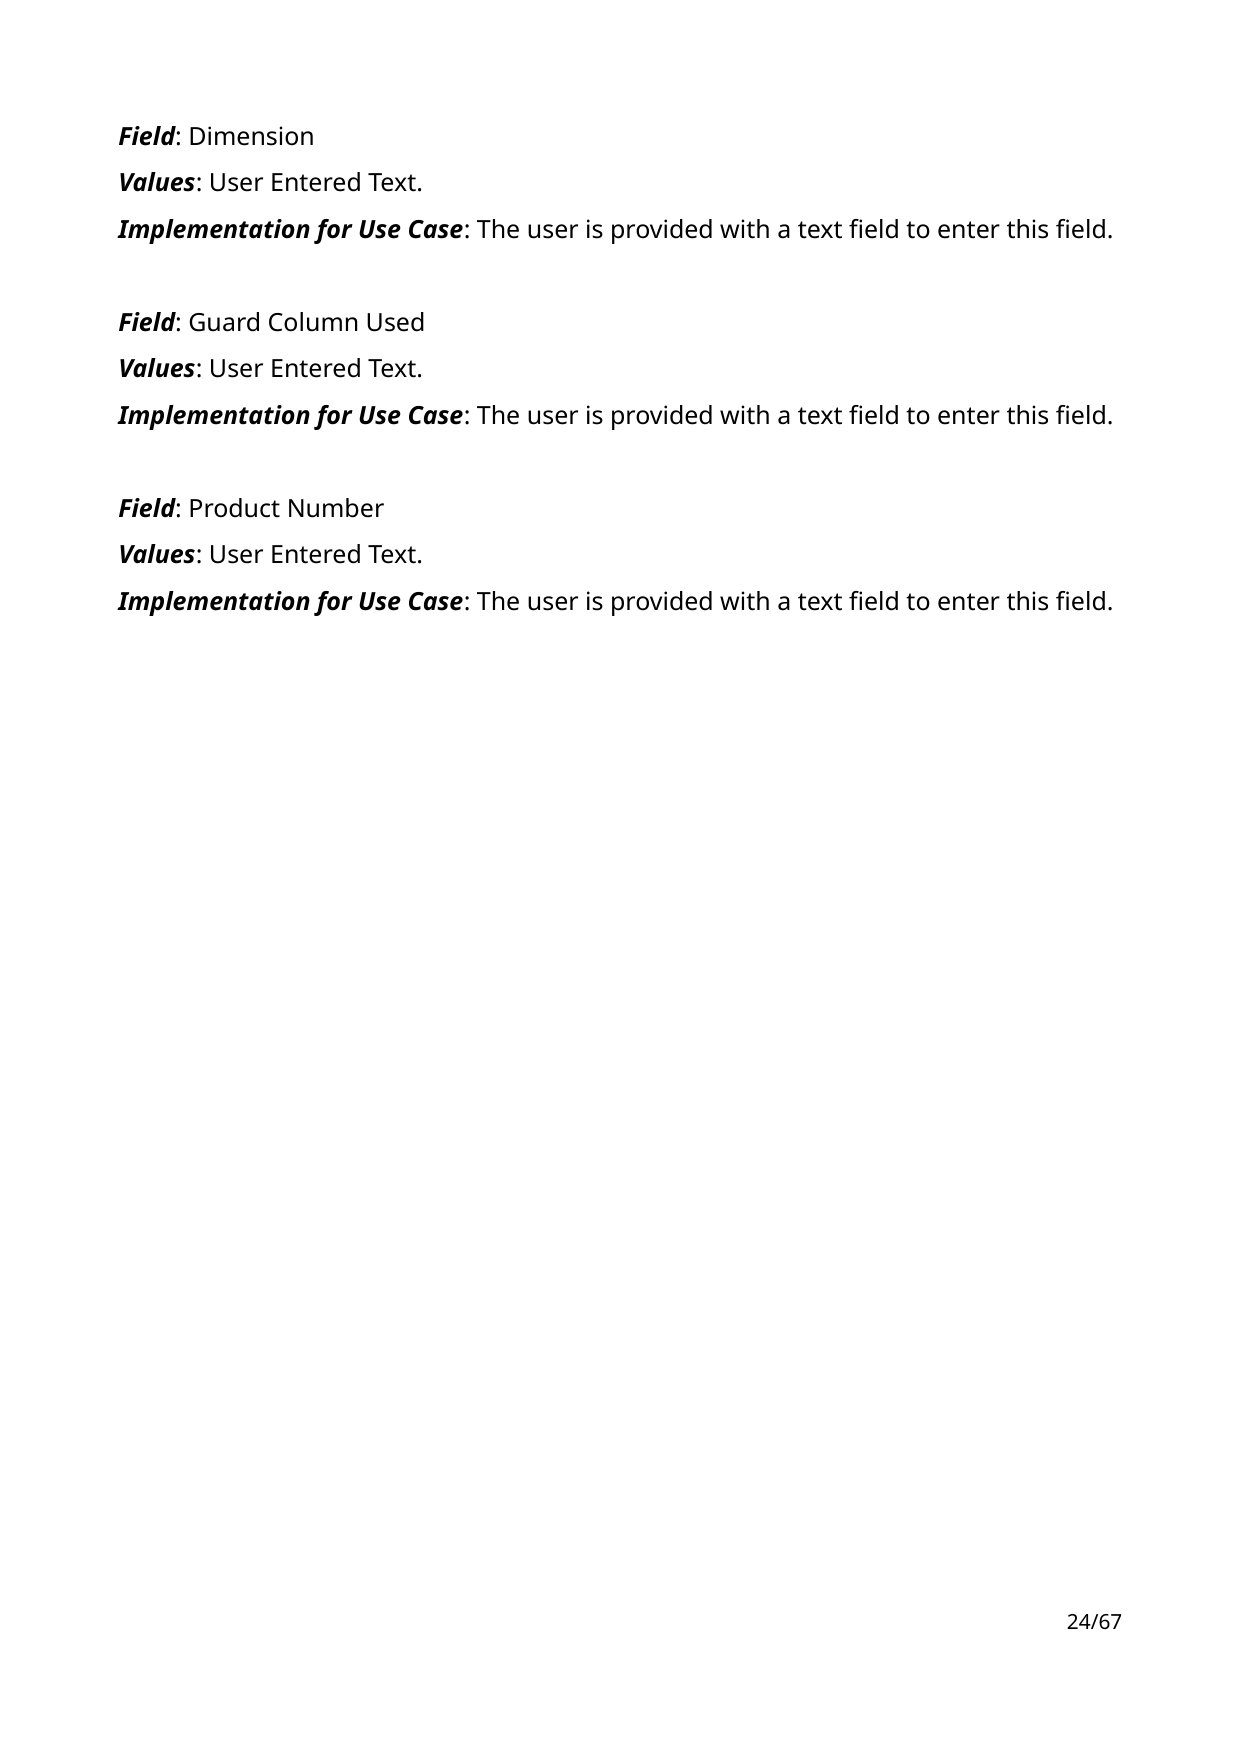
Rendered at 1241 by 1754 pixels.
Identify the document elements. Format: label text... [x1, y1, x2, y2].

text Field: Dimension [118, 118, 1122, 152]
text Values: User Entered Text. [118, 351, 1122, 385]
text Values: User Entered Text. [118, 537, 1122, 571]
text Field: Product Number [118, 491, 1122, 525]
text Values: User Entered Text. [118, 165, 1122, 199]
text Implementation for Use Case: The user is provided with a text field to enter this field. [118, 584, 1122, 618]
text Field: Guard Column Used [118, 304, 1122, 338]
text Implementation for Use Case: The user is provided with a text field to enter this field. [118, 397, 1122, 432]
text Implementation for Use Case: The user is provided with a text field to enter this field. [118, 211, 1122, 245]
